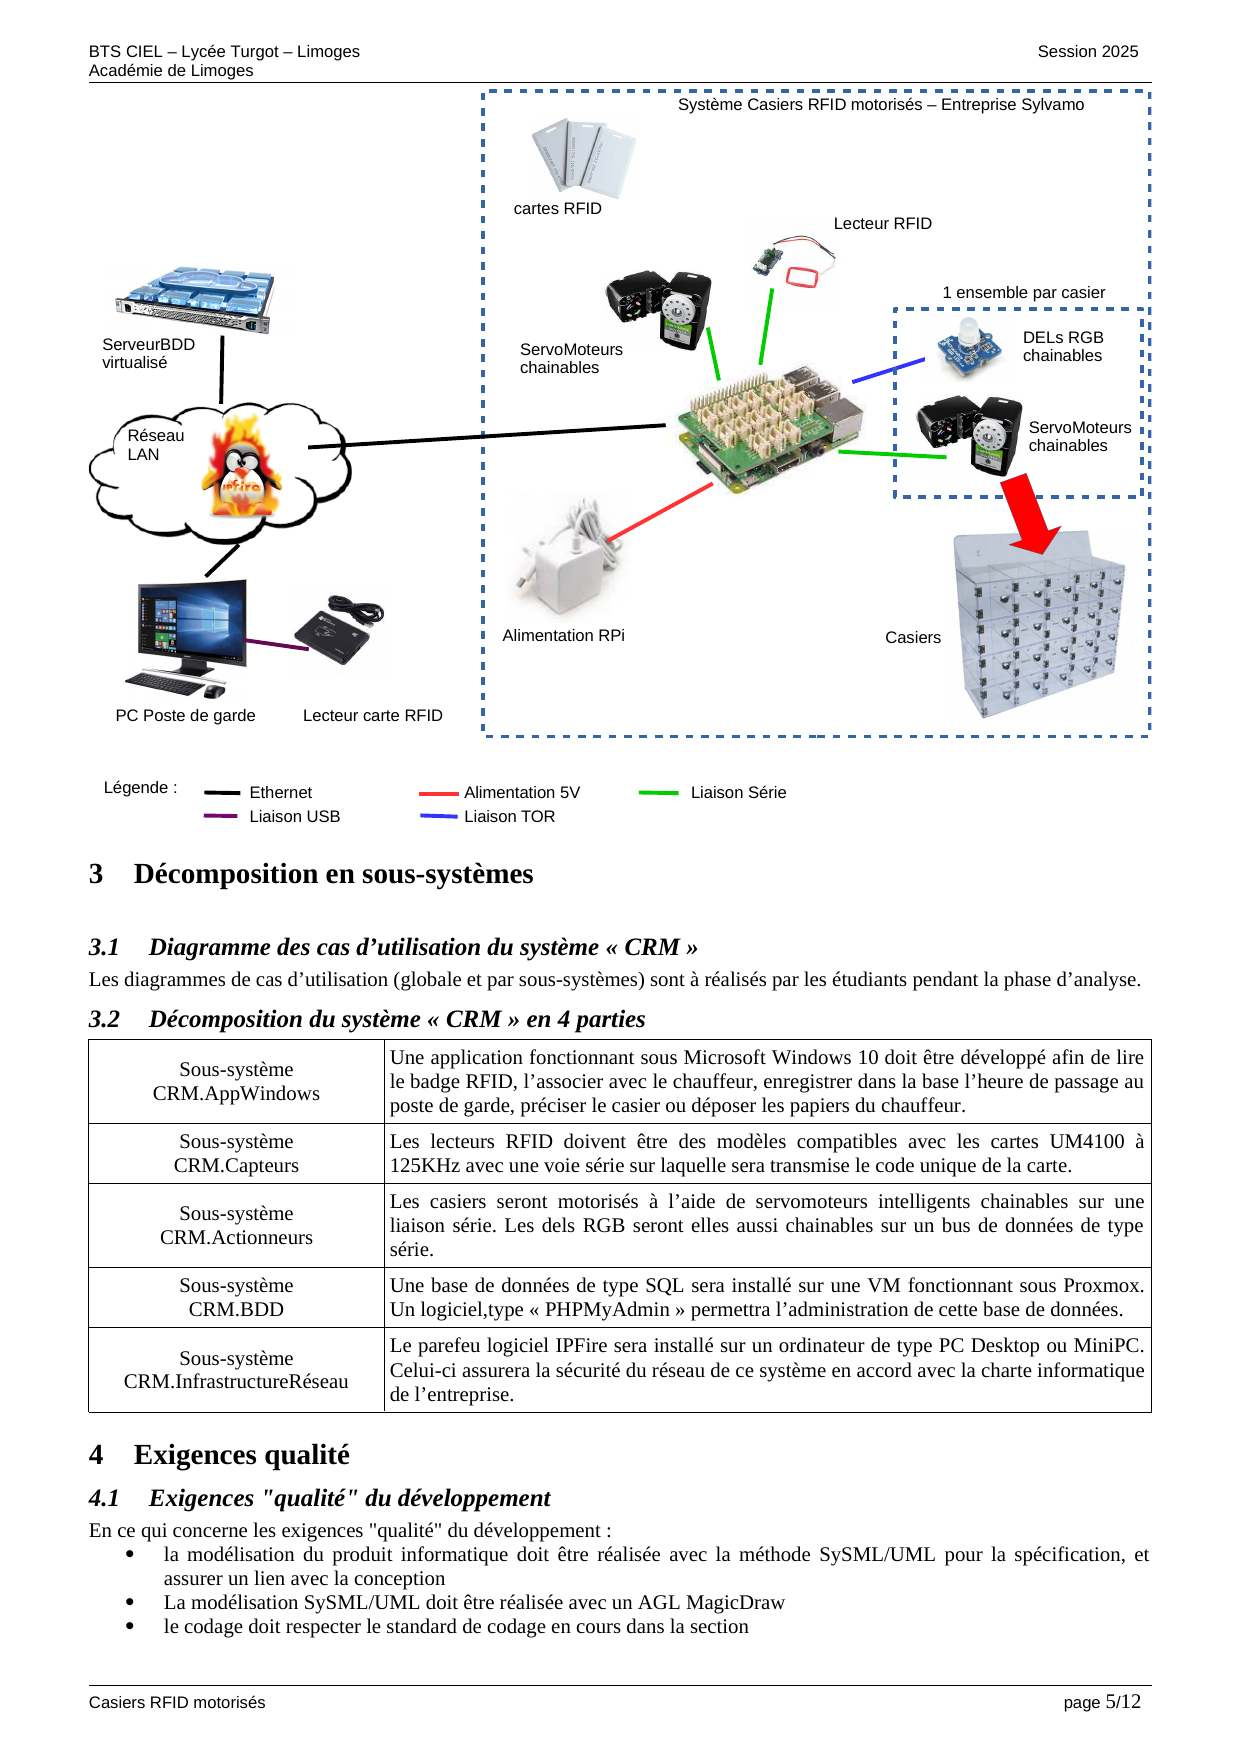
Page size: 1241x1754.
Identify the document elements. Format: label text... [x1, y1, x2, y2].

table_cell Sous-système CRM.InfrastructureRéseau [89, 1328, 384, 1411]
table_cell Une base de données de type SQL sera installé sur une VM fonctionnant sous Proxmox. Un logiciel,type « PHPMyAdmin » permettra l’administration de cette base de données. [385, 1268, 1151, 1327]
subtitle Exigences "qualité" du développement [89, 1483, 1152, 1512]
list la modélisation du produit informatique doit être réalisée avec la méthode SySML/UML pour la spécification, et assurer un lien avec la conception [126, 1542, 1152, 1590]
table_cell Les casiers seront motorisés à l’aide de servomoteurs intelligents chainables sur une liaison série. Les dels RGB seront elles aussi chainables sur un bus de données de type série. [385, 1184, 1151, 1267]
table_header Une application fonctionnant sous Microsoft Windows 10 doit être développé afin de lire le badge RFID, l’associer avec le chauffeur, enregistrer dans la base l’heure de passage au poste de garde, préciser le casier ou déposer les papiers du chauffeur. [385, 1040, 1151, 1123]
subtitle Diagramme des cas d’utilisation du système « CRM » [89, 932, 1152, 961]
table_cell Le parefeu logiciel IPFire sera installé sur un ordinateur de type PC Desktop ou MiniPC. Celui-ci assurera la sécurité du réseau de ce système en accord avec la charte informatique de l’entreprise. [385, 1328, 1151, 1411]
table_cell Sous-système CRM.BDD [89, 1268, 384, 1327]
text Les diagrammes de cas d’utilisation (globale et par sous-systèmes) sont à réalisés par les étudiants pendant la phase d’analyse. [89, 967, 1152, 991]
list La modélisation SySML/UML doit être réalisée avec un AGL MagicDraw [126, 1590, 1152, 1614]
table_cell Sous-système CRM.Actionneurs [89, 1184, 384, 1267]
table_header Sous-système CRM.AppWindows [89, 1040, 384, 1123]
text En ce qui concerne les exigences "qualité" du développement : [89, 1518, 1152, 1542]
subtitle Exigences qualité [89, 1437, 1152, 1470]
table_cell Les lecteurs RFID doivent être des modèles compatibles avec les cartes UM4100 à 125KHz avec une voie série sur laquelle sera transmise le code unique de la carte. [385, 1124, 1151, 1183]
table_cell Sous-système CRM.Capteurs [89, 1124, 384, 1183]
subtitle Décomposition du système « CRM » en 4 parties [89, 1004, 1152, 1032]
subtitle Décomposition en sous-systèmes [89, 856, 1152, 889]
list le codage doit respecter le standard de codage en cours dans la section [126, 1614, 1152, 1638]
